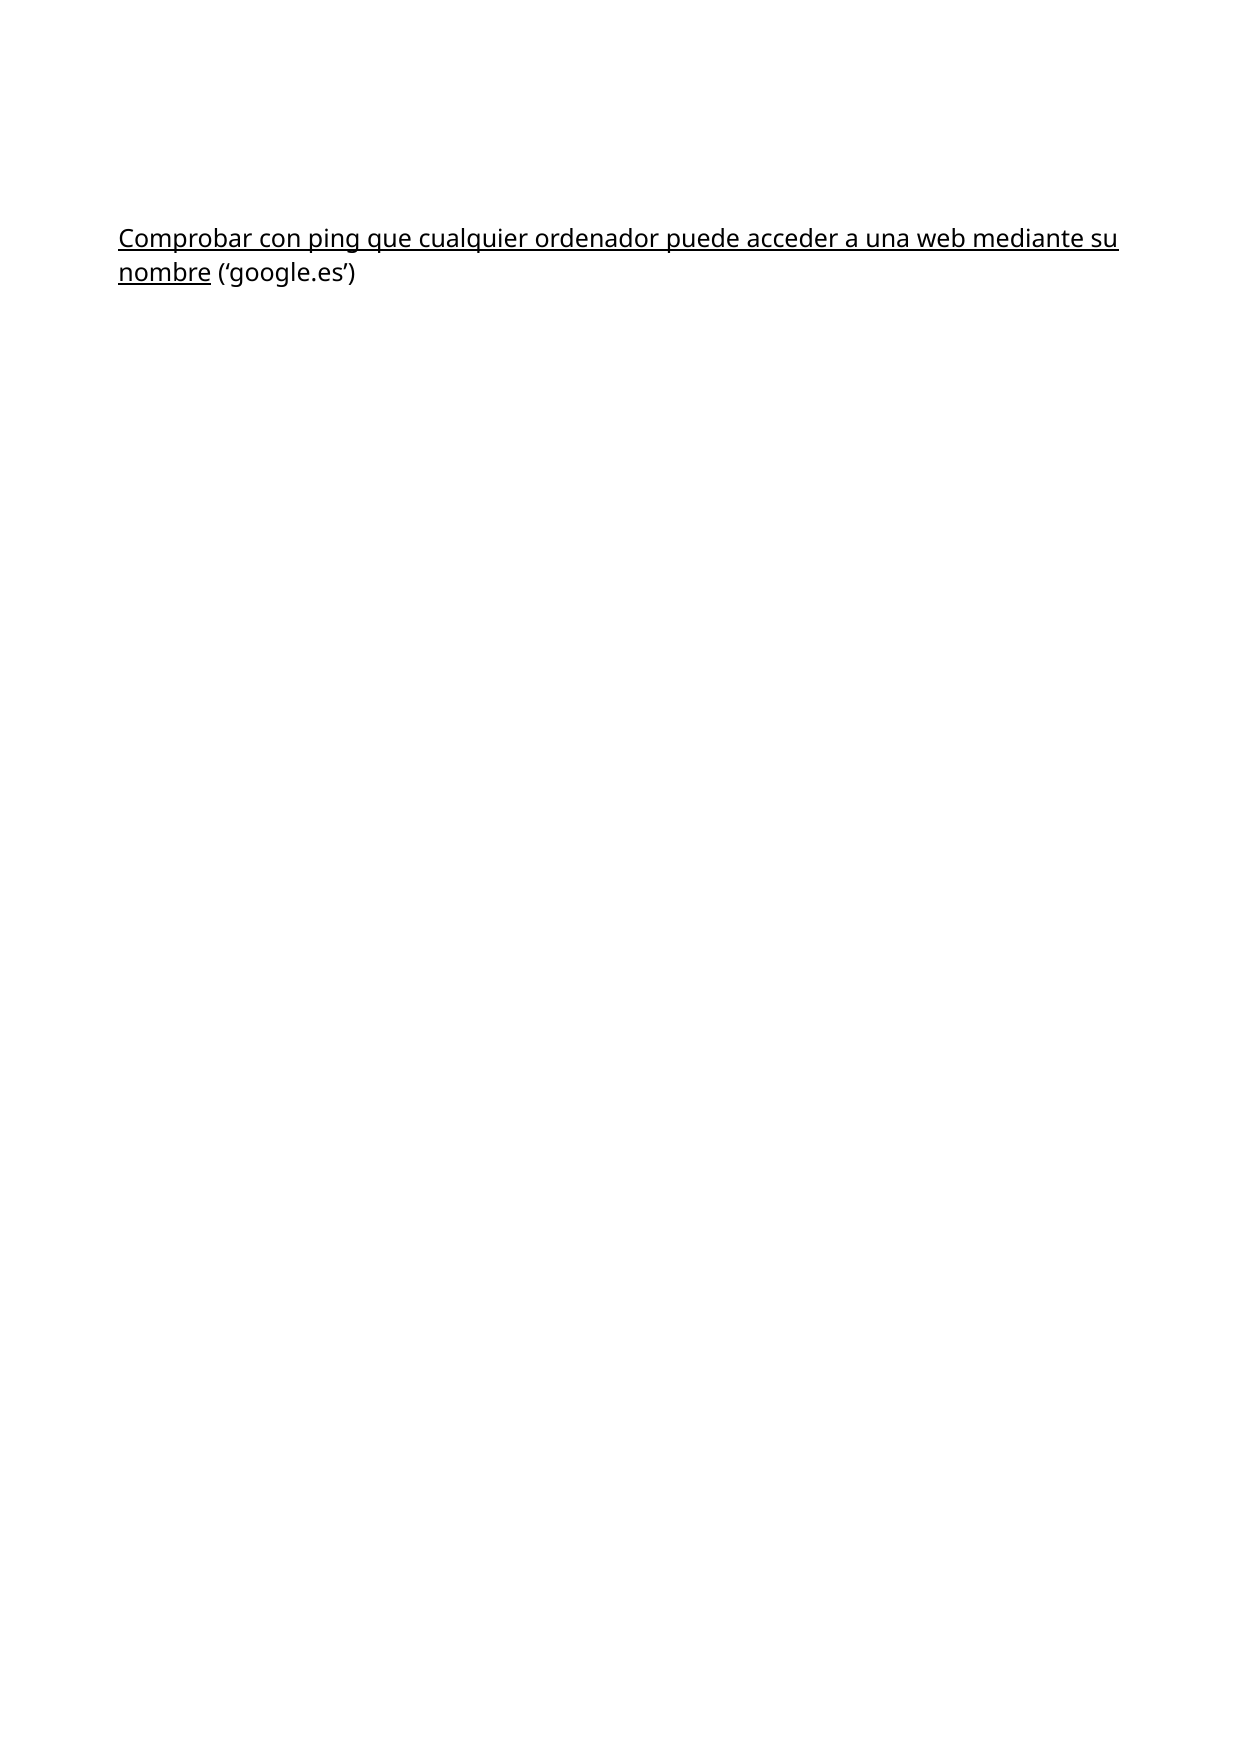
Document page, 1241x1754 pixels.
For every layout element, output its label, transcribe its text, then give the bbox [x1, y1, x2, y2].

text Comprobar con ping que cualquier ordenador puede acceder a una web mediante su nombre (‘google.es’) [118, 220, 1122, 288]
